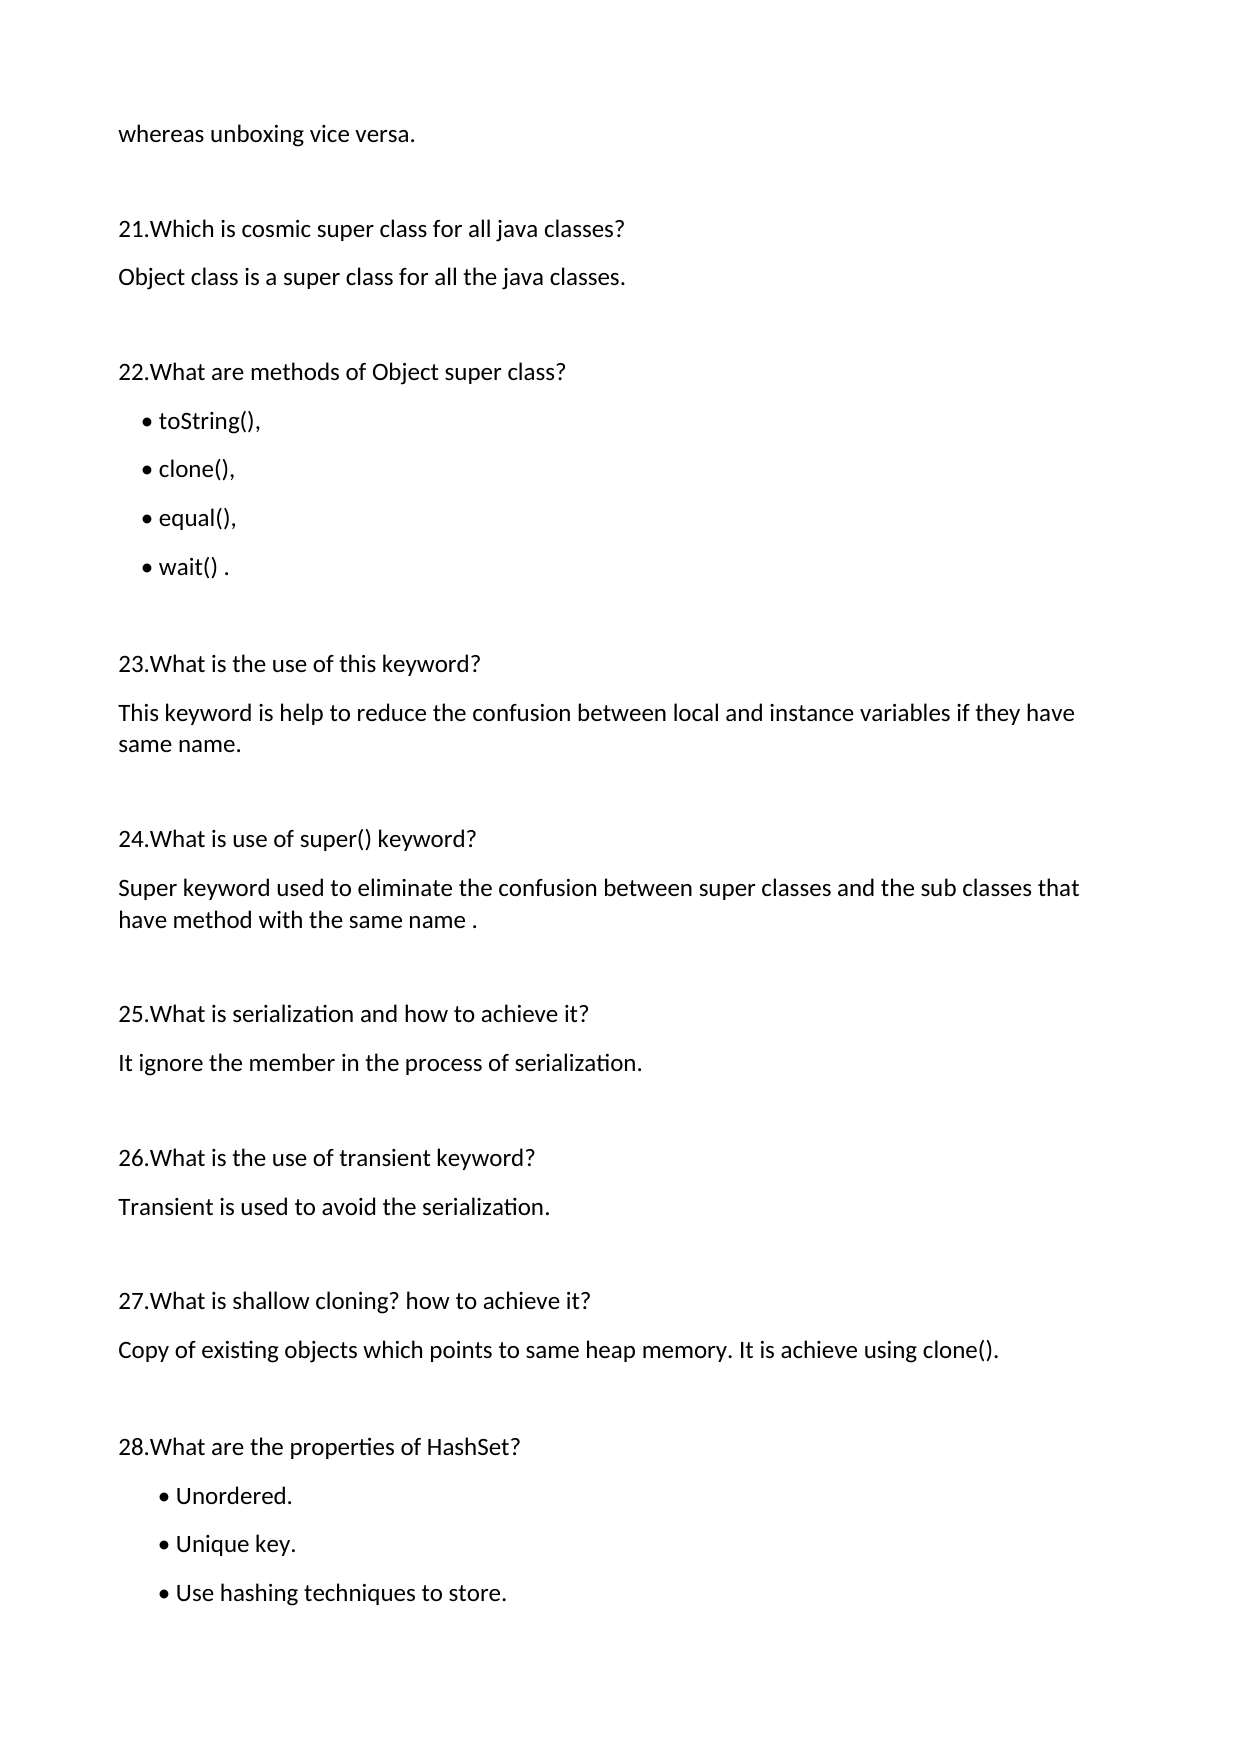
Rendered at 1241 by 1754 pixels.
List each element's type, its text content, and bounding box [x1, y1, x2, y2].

text • toString(), [118, 405, 1122, 435]
text • clone(), [118, 453, 1122, 484]
text 28.What are the properties of HashSet? [118, 1431, 1122, 1462]
text Super keyword used to eliminate the confusion between super classes and the sub classes that have method with the same name . [118, 872, 1122, 934]
text Object class is a super class for all the java classes. [118, 261, 1122, 292]
text It ignore the member in the process of serialization. [118, 1047, 1122, 1078]
text 26.What is the use of transient keyword? [118, 1142, 1122, 1172]
text • equal(), [118, 502, 1122, 533]
text 21.Which is cosmic super class for all java classes? [118, 213, 1122, 243]
text 27.What is shallow cloning? how to achieve it? [118, 1285, 1122, 1316]
text 22.What are methods of Object super class? [118, 356, 1122, 387]
text 23.What is the use of this keyword? [118, 648, 1122, 678]
text 24.What is use of super() keyword? [118, 823, 1122, 854]
text Copy of existing objects which points to same heap memory. It is achieve using clone(). [118, 1334, 1122, 1364]
text whereas unboxing vice versa. [118, 118, 1122, 149]
text • wait() . [118, 551, 1122, 581]
text Transient is used to avoid the serialization. [118, 1191, 1122, 1221]
text 25.What is serialization and how to achieve it? [118, 999, 1122, 1029]
text • Unique key. [118, 1528, 1122, 1559]
text • Use hashing techniques to store. [118, 1577, 1122, 1608]
text • Unordered. [118, 1480, 1122, 1510]
text This keyword is help to reduce the confusion between local and instance variables if they have same name. [118, 697, 1122, 759]
